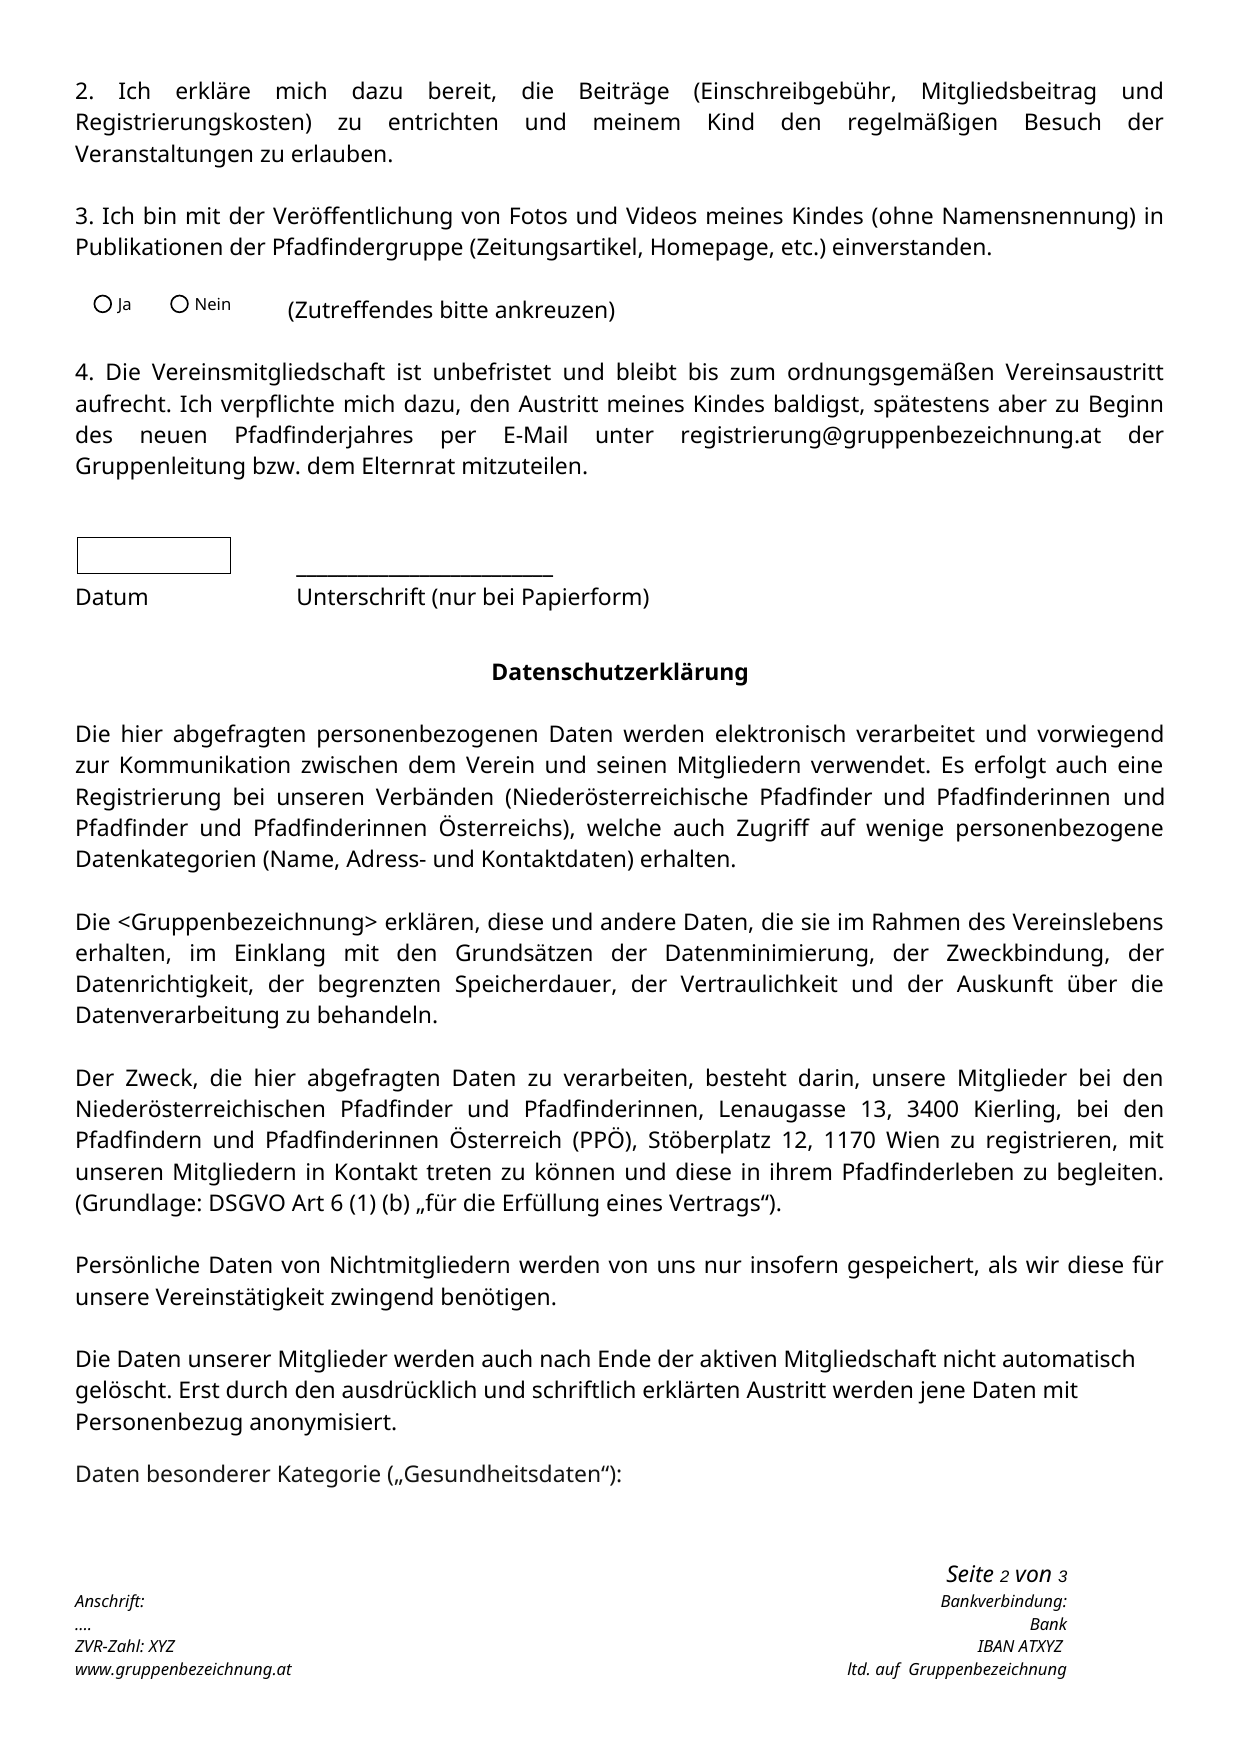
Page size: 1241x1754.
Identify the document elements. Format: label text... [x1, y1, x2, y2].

text Der Zweck, die hier abgefragten Daten zu verarbeiten, besteht darin, unsere Mitglieder bei den Niederösterreichischen Pfadfinder und Pfadfinderinnen, Lenaugasse 13, 3400 Kierling, bei den Pfadfindern und Pfadfinderinnen Österreich (PPÖ), Stöberplatz 12, 1170 Wien zu registrieren, mit unseren Mitgliedern in Kontakt treten zu können und diese in ihrem Pfadfinderleben zu begleiten. (Grundlage: DSGVO Art 6 (1) (b) „für die Erfüllung eines Vertrags“). [75, 1062, 1165, 1218]
text 2. Ich erkläre mich dazu bereit, die Beiträge (Einschreibgebühr, Mitgliedsbeitrag und Registrierungskosten) zu entrichten und meinem Kind den regelmäßigen Besuch der Veranstaltungen zu erlauben. [75, 75, 1165, 169]
text Daten besonderer Kategorie („Gesundheitsdaten“): [75, 1458, 1165, 1489]
subtitle _________________________ [75, 547, 1165, 581]
text Die hier abgefragten personenbezogenen Daten werden elektronisch verarbeitet und vorwiegend zur Kommunikation zwischen dem Verein und seinen Mitgliedern verwendet. Es erfolgt auch eine Registrierung bei unseren Verbänden (Niederösterreichische Pfadfinder und Pfadfinderinnen und Pfadfinder und Pfadfinderinnen Österreichs), welche auch Zugriff auf wenige personenbezogene Datenkategorien (Name, Adress- und Kontaktdaten) erhalten. [75, 718, 1165, 874]
text Die <Gruppenbezeichnung> erklären, diese und andere Daten, die sie im Rahmen des Vereinslebens erhalten, im Einklang mit den Grundsätzen der Datenminimierung, der Zweckbindung, der Datenrichtigkeit, der begrenzten Speicherdauer, der Vertraulichkeit und der Auskunft über die Datenverarbeitung zu behandeln. [75, 906, 1165, 1031]
text 4. Die Vereinsmitgliedschaft ist unbefristet und bleibt bis zum ordnungsgemäßen Vereinsaustritt aufrecht. Ich verpflichte mich dazu, den Austritt meines Kindes baldigst, spätestens aber zu Beginn des neuen Pfadfinderjahres per E-Mail unter registrierung@gruppenbezeichnung.at der Gruppenleitung bzw. dem Elternrat mitzuteilen. [75, 356, 1165, 481]
text Persönliche Daten von Nichtmitgliedern werden von uns nur insofern gespeichert, als wir diese für unsere Vereinstätigkeit zwingend benötigen. [75, 1249, 1165, 1312]
text Die Daten unserer Mitglieder werden auch nach Ende der aktiven Mitgliedschaft nicht automatisch gelöscht. Erst durch den ausdrücklich und schriftlich erklärten Austritt werden jene Daten mit Personenbezug anonymisiert. [75, 1343, 1165, 1437]
text Datenschutzerklärung [75, 656, 1165, 687]
text 3. Ich bin mit der Veröffentlichung von Fotos und Videos meines Kindes (ohne Namensnennung) in Publikationen der Pfadfindergruppe (Zeitungsartikel, Homepage, etc.) einverstanden. [75, 200, 1165, 262]
text Datum Unterschrift (nur bei Papierform) [75, 581, 1165, 612]
text (Zutreffendes bitte ankreuzen) [75, 294, 1165, 325]
